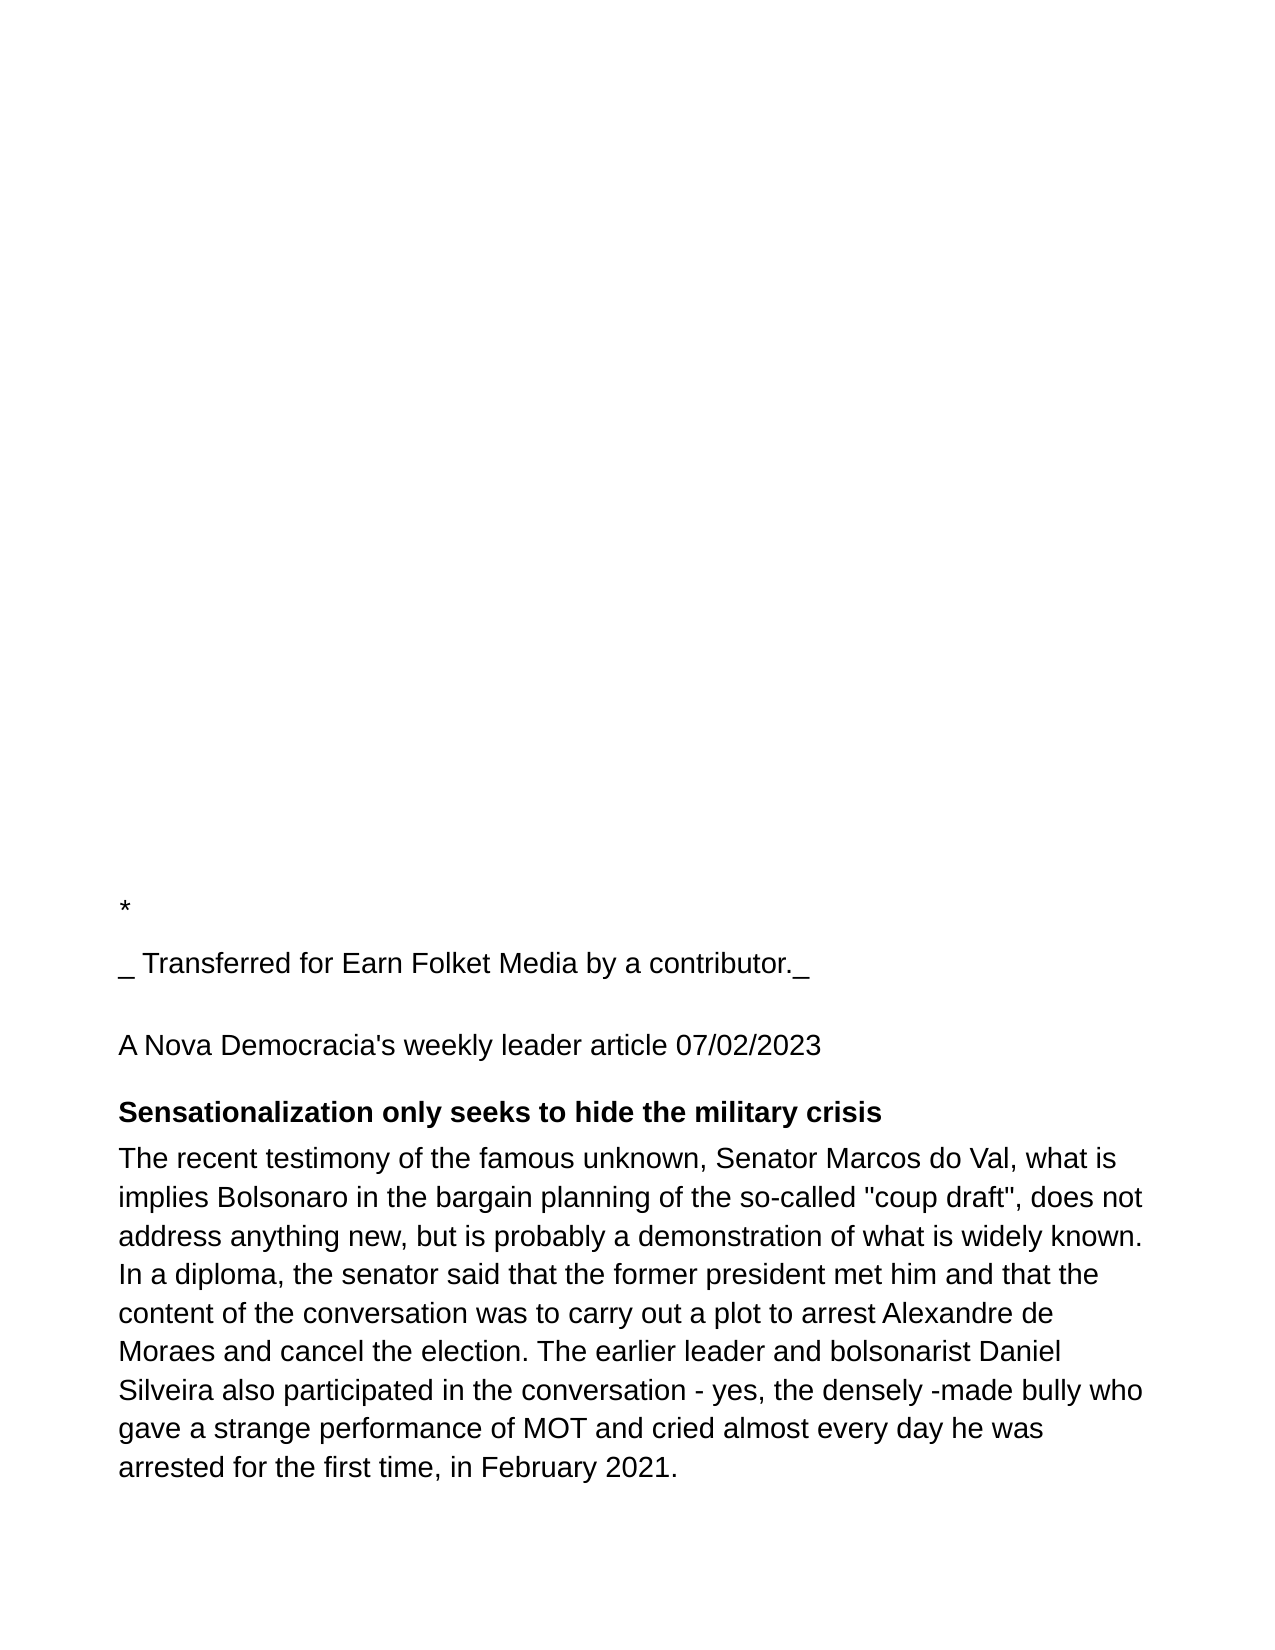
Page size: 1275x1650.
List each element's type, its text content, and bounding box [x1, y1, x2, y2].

text The recent testimony of the famous unknown, Senator Marcos do Val, what is implies Bolsonaro in the bargain planning of the so-called "coup draft", does not address anything new, but is probably a demonstration of what is widely known. In a diploma, the senator said that the former president met him and that the content of the conversation was to carry out a plot to arrest Alexandre de Moraes and cancel the election. The earlier leader and bolsonarist Daniel Silveira also participated in the conversation - yes, the densely -made bully who gave a strange performance of MOT and cried almost every day he was arrested for the first time, in February 2021. [118, 1141, 1157, 1483]
text A Nova Democracia's weekly leader article 07/02/2023 [118, 1028, 1157, 1061]
subtitle Sensationalization only seeks to hide the military crisis [118, 1095, 1157, 1129]
text * [118, 118, 1157, 926]
text _ Transferred for Earn Folket Media by a contributor._ [118, 946, 1157, 979]
